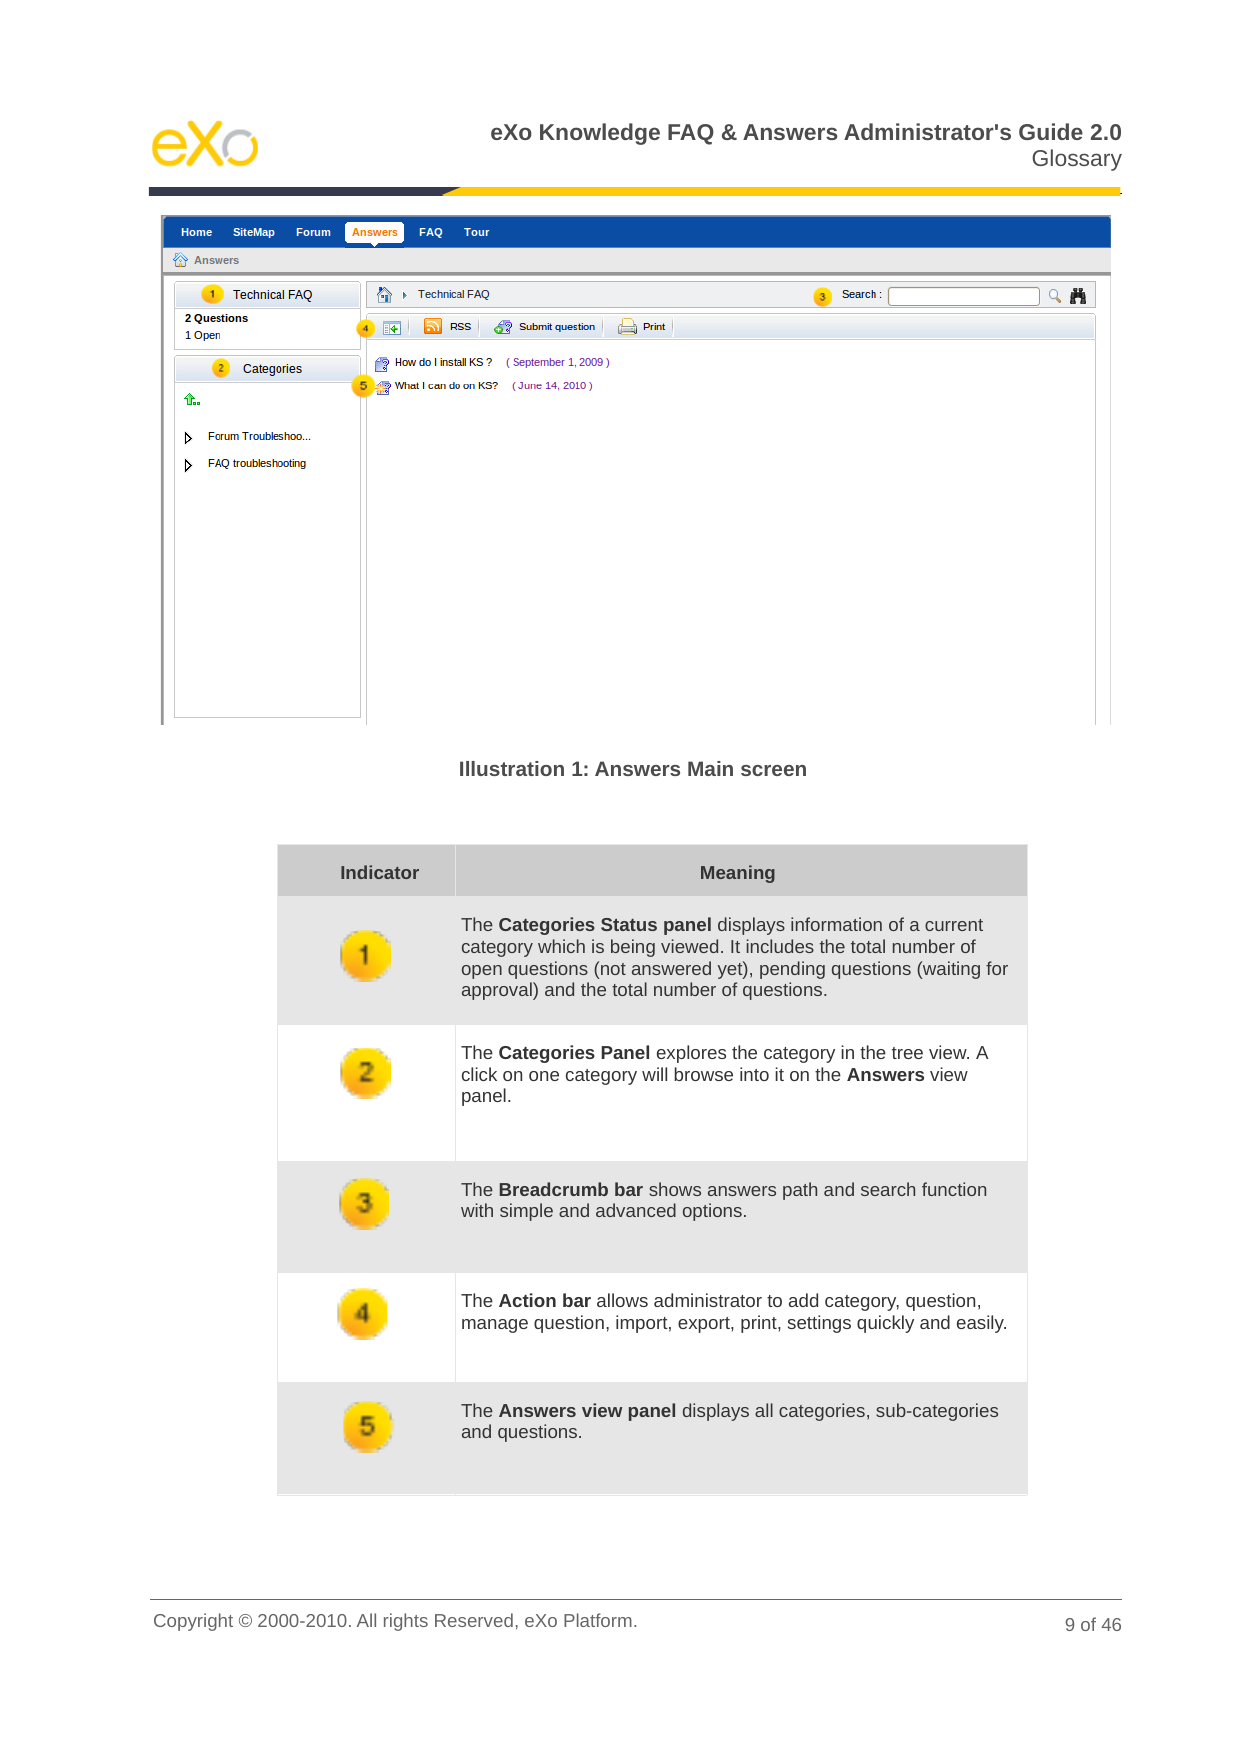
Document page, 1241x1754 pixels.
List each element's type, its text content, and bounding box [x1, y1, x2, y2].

table_cell The Answers view panel displays all categories, sub-categories and questions. [456, 1383, 1027, 1494]
table_header Indicator [278, 845, 455, 896]
table_cell [278, 1383, 455, 1494]
table_cell [388, 1289, 455, 1339]
table_cell The Categories Status panel displays information of a current category which is being viewed. It includes the total number of open questions (not answered yet), pending questions (waiting for approval) and the total number of questions. [456, 897, 1027, 1024]
picture [160, 215, 1111, 725]
picture [338, 1178, 389, 1230]
picture [148, 187, 1121, 196]
picture [339, 1048, 391, 1099]
table_cell The Categories Panel explores the category in the tree view. A click on one category will browse into it on the Answers view panel. [456, 1025, 1027, 1161]
table_header Meaning [456, 845, 1027, 896]
picture [336, 1288, 388, 1340]
table_cell [278, 897, 455, 1024]
text Illustration 1: Answers Main screen [161, 725, 1111, 780]
table_cell [278, 1273, 455, 1288]
table_cell The Breadcrumb bar shows answers path and search function with simple and advanced options. [456, 1162, 1027, 1272]
table_cell The Action bar allows administrator to add category, question, manage question, import, export, print, settings quickly and easily. [456, 1273, 1027, 1382]
picture [339, 930, 391, 982]
picture [343, 1401, 395, 1453]
picture [152, 120, 259, 167]
table_cell [278, 1289, 336, 1339]
table_cell [278, 1025, 455, 1161]
table_cell [278, 1162, 455, 1272]
table_cell [278, 1340, 455, 1382]
